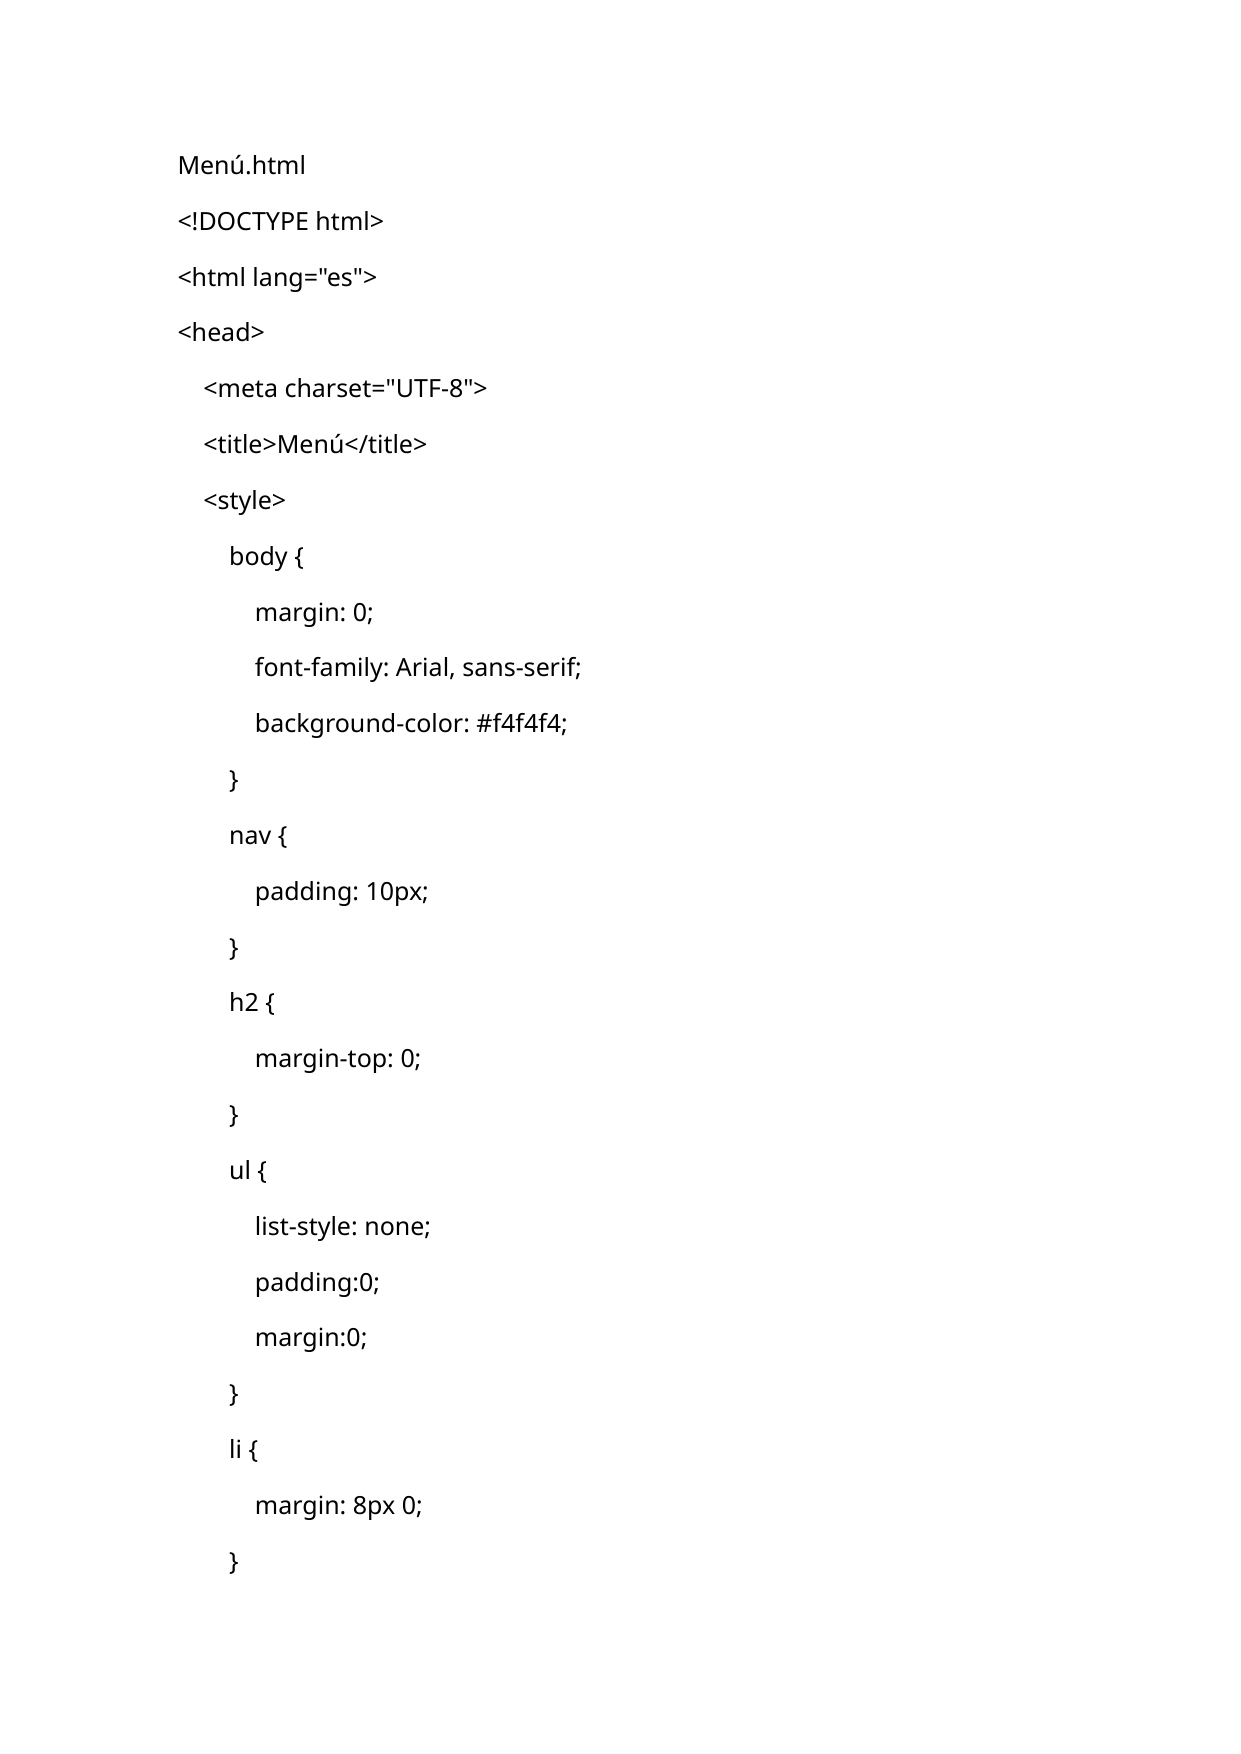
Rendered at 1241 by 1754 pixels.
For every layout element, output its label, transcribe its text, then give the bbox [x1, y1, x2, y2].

text h2 { [177, 985, 1063, 1019]
text nav { [177, 818, 1063, 852]
text <title>Menú</title> [177, 427, 1063, 461]
text } [177, 762, 1063, 796]
text li { [177, 1432, 1063, 1466]
text margin: 0; [177, 594, 1063, 628]
text } [177, 929, 1063, 963]
text } [177, 1543, 1063, 1577]
text Menú.html [177, 148, 1063, 182]
text <meta charset="UTF-8"> [177, 371, 1063, 405]
text <head> [177, 315, 1063, 349]
text padding: 10px; [177, 873, 1063, 907]
text margin:0; [177, 1320, 1063, 1354]
text margin: 8px 0; [177, 1488, 1063, 1522]
text font-family: Arial, sans-serif; [177, 650, 1063, 684]
text <!DOCTYPE html> [177, 203, 1063, 237]
text margin-top: 0; [177, 1041, 1063, 1075]
text <style> [177, 483, 1063, 517]
text <html lang="es"> [177, 259, 1063, 293]
text } [177, 1097, 1063, 1131]
text } [177, 1376, 1063, 1410]
text body { [177, 538, 1063, 572]
text list-style: none; [177, 1208, 1063, 1242]
text ul { [177, 1153, 1063, 1187]
text background-color: #f4f4f4; [177, 706, 1063, 740]
text padding:0; [177, 1264, 1063, 1298]
